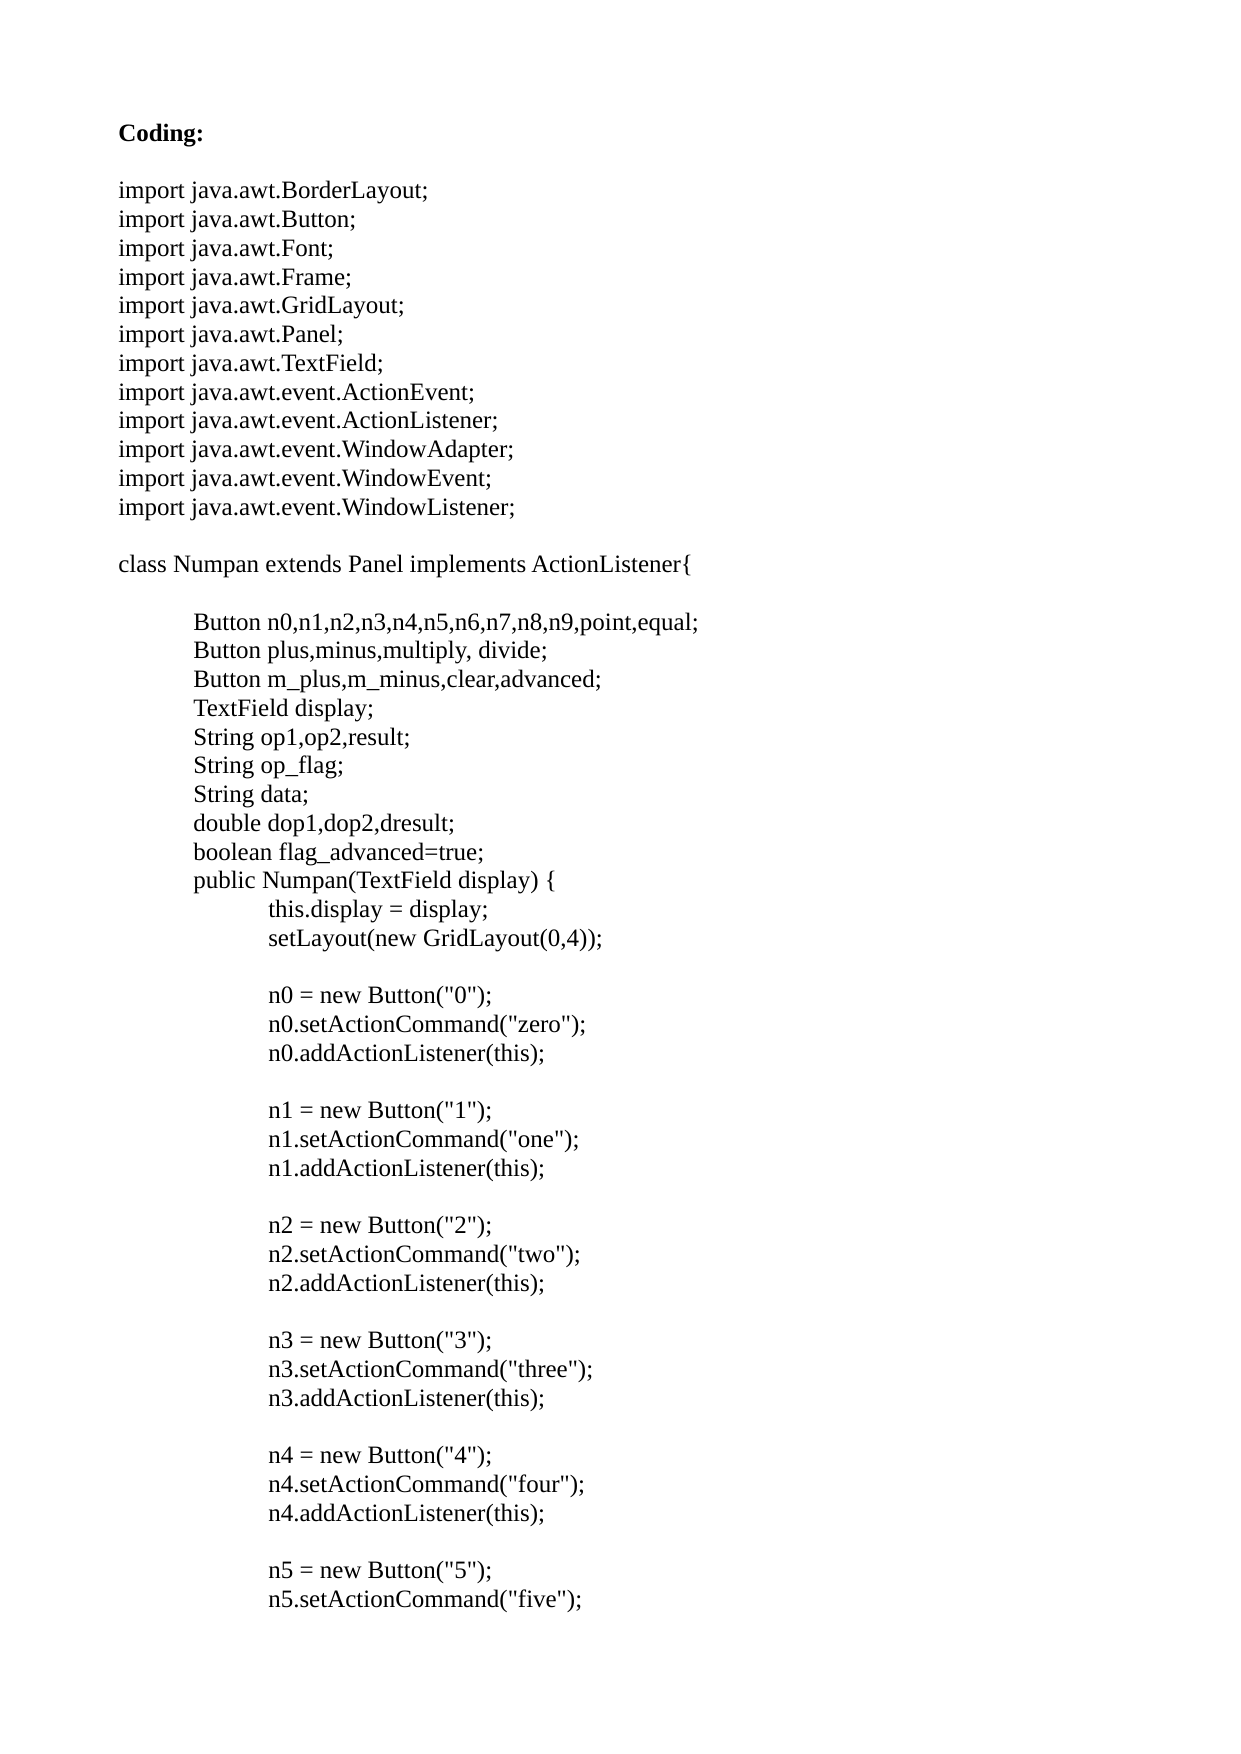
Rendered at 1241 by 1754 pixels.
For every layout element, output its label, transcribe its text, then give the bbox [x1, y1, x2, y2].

text n0 = new Button("0"); [118, 981, 1122, 1009]
text import java.awt.Button; [118, 204, 1122, 233]
text n0.addActionListener(this); [118, 1038, 1122, 1067]
text n0.setActionCommand("zero"); [118, 1009, 1122, 1038]
text n3 = new Button("3"); [118, 1326, 1122, 1354]
text n5 = new Button("5"); [118, 1556, 1122, 1584]
text import java.awt.Panel; [118, 319, 1122, 348]
text import java.awt.event.ActionEvent; [118, 377, 1122, 406]
text n2 = new Button("2"); [118, 1211, 1122, 1239]
text n4.addActionListener(this); [118, 1498, 1122, 1527]
text import java.awt.Font; [118, 233, 1122, 262]
text double dop1,dop2,dresult; [118, 808, 1122, 837]
text import java.awt.TextField; [118, 348, 1122, 377]
text import java.awt.event.WindowListener; [118, 492, 1122, 521]
text n3.addActionListener(this); [118, 1383, 1122, 1412]
text n1 = new Button("1"); [118, 1096, 1122, 1124]
text import java.awt.event.WindowEvent; [118, 463, 1122, 492]
text n3.setActionCommand("three"); [118, 1354, 1122, 1383]
text boolean flag_advanced=true; [118, 837, 1122, 866]
text n4.setActionCommand("four"); [118, 1469, 1122, 1498]
text import java.awt.GridLayout; [118, 291, 1122, 319]
text n5.setActionCommand("five"); [118, 1584, 1122, 1613]
text TextField display; [118, 693, 1122, 722]
text Button m_plus,m_minus,clear,advanced; [118, 664, 1122, 693]
text Button n0,n1,n2,n3,n4,n5,n6,n7,n8,n9,point,equal; [118, 607, 1122, 636]
text String data; [118, 779, 1122, 808]
text n2.setActionCommand("two"); [118, 1239, 1122, 1268]
text n2.addActionListener(this); [118, 1268, 1122, 1297]
text public Numpan(TextField display) { [118, 866, 1122, 894]
text import java.awt.event.WindowAdapter; [118, 434, 1122, 463]
text String op1,op2,result; [118, 722, 1122, 751]
text n4 = new Button("4"); [118, 1441, 1122, 1469]
text Coding: [118, 118, 1122, 147]
text n1.addActionListener(this); [118, 1153, 1122, 1182]
text class Numpan extends Panel implements ActionListener{ [118, 549, 1122, 578]
text setLayout(new GridLayout(0,4)); [118, 923, 1122, 952]
text String op_flag; [118, 751, 1122, 779]
text import java.awt.BorderLayout; [118, 176, 1122, 204]
text import java.awt.Frame; [118, 262, 1122, 291]
text this.display = display; [118, 894, 1122, 923]
text Button plus,minus,multiply, divide; [118, 636, 1122, 664]
text import java.awt.event.ActionListener; [118, 406, 1122, 434]
text n1.setActionCommand("one"); [118, 1124, 1122, 1153]
